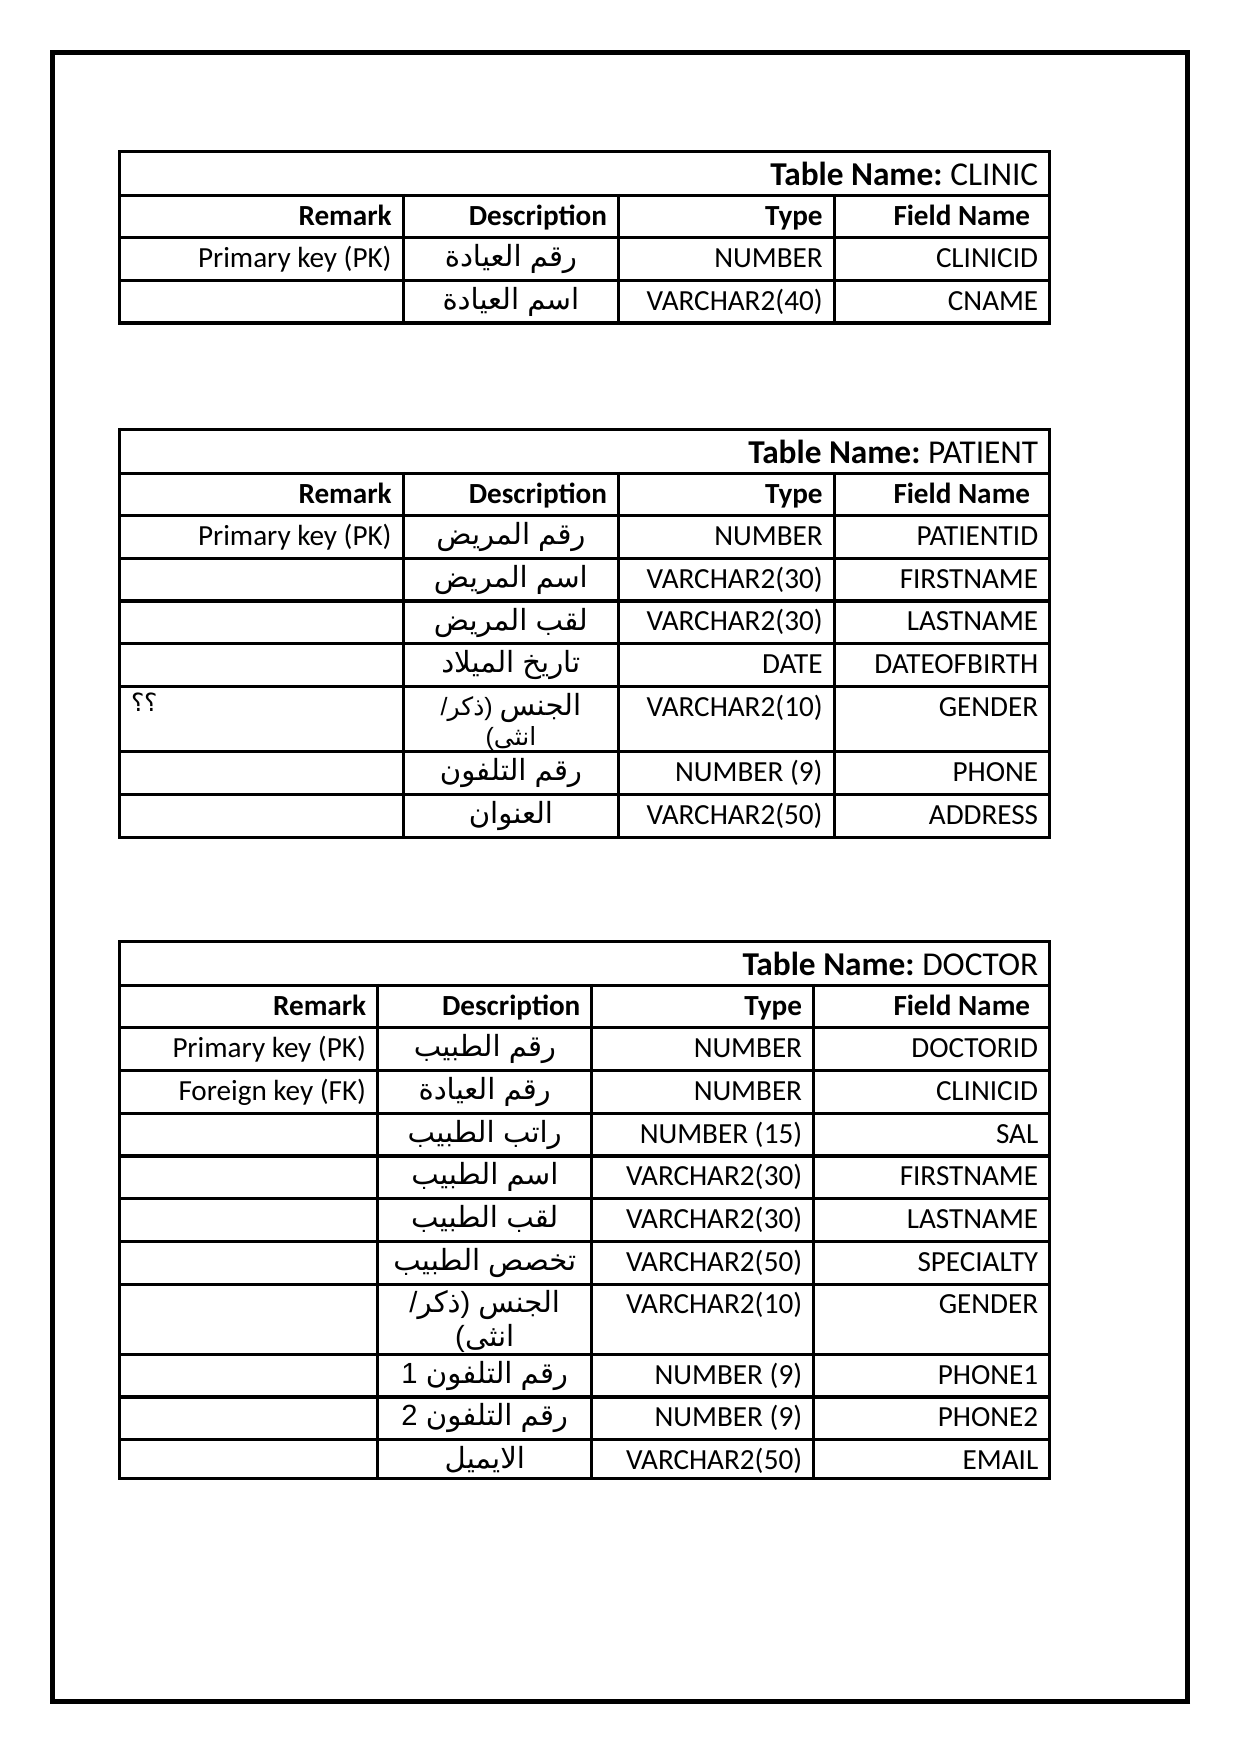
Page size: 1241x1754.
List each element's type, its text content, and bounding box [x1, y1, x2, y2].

table_cell DATEOFBIRTH [836, 645, 1048, 685]
table_cell رقم العيادة [379, 1072, 590, 1112]
table_cell SAL [815, 1115, 1048, 1154]
table_cell [121, 753, 402, 793]
table_cell Description [379, 987, 590, 1026]
table_cell تخصص الطبيب [379, 1243, 590, 1282]
table_cell VARCHAR2(30) [620, 603, 833, 642]
table_cell [121, 796, 402, 836]
table_cell راتب الطبيب [379, 1115, 590, 1154]
table_cell GENDER [815, 1286, 1048, 1353]
table_cell NUMBER [620, 239, 833, 279]
table_cell VARCHAR2(10) [593, 1286, 812, 1353]
table_cell NUMBER (9) [620, 753, 833, 793]
table_cell Foreign key (FK) [121, 1072, 376, 1112]
table_cell LASTNAME [815, 1200, 1048, 1240]
table_cell Remark [121, 987, 376, 1026]
table_cell [121, 1200, 376, 1240]
table_cell SPECIALTY [815, 1243, 1048, 1282]
table_cell CLINICID [836, 239, 1048, 279]
table_cell [121, 1441, 376, 1477]
table_cell DATE [620, 645, 833, 685]
table_cell رقم العيادة [405, 239, 617, 279]
table_cell رقم التلفون 2 [379, 1399, 590, 1438]
table_header Table Name: CLINIC [121, 153, 1048, 194]
table_cell VARCHAR2(10) [620, 688, 833, 750]
table_cell NUMBER (9) [593, 1399, 812, 1438]
table_cell Type [620, 197, 833, 236]
table_cell VARCHAR2(50) [593, 1441, 812, 1477]
table_cell VARCHAR2(40) [620, 282, 833, 321]
table_cell [121, 1158, 376, 1197]
table_cell لقب المريض [405, 603, 617, 642]
table_cell DOCTORID [815, 1029, 1048, 1069]
table_cell Type [593, 987, 812, 1026]
table_cell [121, 645, 402, 685]
table_cell رقم الطبيب [379, 1029, 590, 1069]
table_cell [121, 282, 402, 321]
table_cell الايميل [379, 1441, 590, 1477]
table_cell رقم التلفون 1 [379, 1356, 590, 1395]
table_cell لقب الطبيب [379, 1200, 590, 1240]
table_cell Primary key (PK) [121, 517, 402, 557]
table_cell NUMBER (15) [593, 1115, 812, 1154]
table_header Table Name: DOCTOR [121, 943, 1048, 984]
table_cell Description [405, 475, 617, 514]
table_cell Field Name [815, 987, 1048, 1026]
table_cell تاريخ الميلاد [405, 645, 617, 685]
table_cell VARCHAR2(50) [620, 796, 833, 836]
table_cell PHONE1 [815, 1356, 1048, 1395]
table_header Table Name: PATIENT [121, 431, 1048, 472]
table_cell CLINICID [815, 1072, 1048, 1112]
table_cell اسم العيادة [405, 282, 617, 321]
table_cell [121, 1243, 376, 1282]
table_cell اسم المريض [405, 560, 617, 599]
table_cell [121, 1356, 376, 1395]
table_cell [121, 1399, 376, 1438]
table_cell PHONE [836, 753, 1048, 793]
table_cell [121, 1286, 376, 1353]
table_cell Type [620, 475, 833, 514]
table_cell NUMBER [620, 517, 833, 557]
table_cell رقم التلفون [405, 753, 617, 793]
table_cell [121, 560, 402, 599]
table_cell العنوان [405, 796, 617, 836]
table_cell ؟؟ [121, 688, 402, 750]
table_cell [121, 603, 402, 642]
table_cell Field Name [836, 197, 1048, 236]
table_cell CNAME [836, 282, 1048, 321]
table_cell Primary key (PK) [121, 239, 402, 279]
table_cell PHONE2 [815, 1399, 1048, 1438]
table_cell Remark [121, 197, 402, 236]
table_cell FIRSTNAME [836, 560, 1048, 599]
table_cell PATIENTID [836, 517, 1048, 557]
table_cell ADDRESS [836, 796, 1048, 836]
table_cell VARCHAR2(30) [593, 1158, 812, 1197]
table_cell الجنس (ذكر/ انثى) [405, 688, 617, 750]
table_cell Primary key (PK) [121, 1029, 376, 1069]
table_cell اسم الطبيب [379, 1158, 590, 1197]
table_cell EMAIL [815, 1441, 1048, 1477]
table_cell VARCHAR2(30) [593, 1200, 812, 1240]
table_cell VARCHAR2(50) [593, 1243, 812, 1282]
table_cell الجنس (ذكر/ انثى) [379, 1286, 590, 1353]
table_cell [121, 1115, 376, 1154]
table_cell VARCHAR2(30) [620, 560, 833, 599]
table_cell NUMBER (9) [593, 1356, 812, 1395]
table_cell GENDER [836, 688, 1048, 750]
table_cell رقم المريض [405, 517, 617, 557]
table_cell Description [405, 197, 617, 236]
table_cell FIRSTNAME [815, 1158, 1048, 1197]
table_cell NUMBER [593, 1029, 812, 1069]
table_cell NUMBER [593, 1072, 812, 1112]
table_cell Remark [121, 475, 402, 514]
table_cell Field Name [836, 475, 1048, 514]
table_cell LASTNAME [836, 603, 1048, 642]
